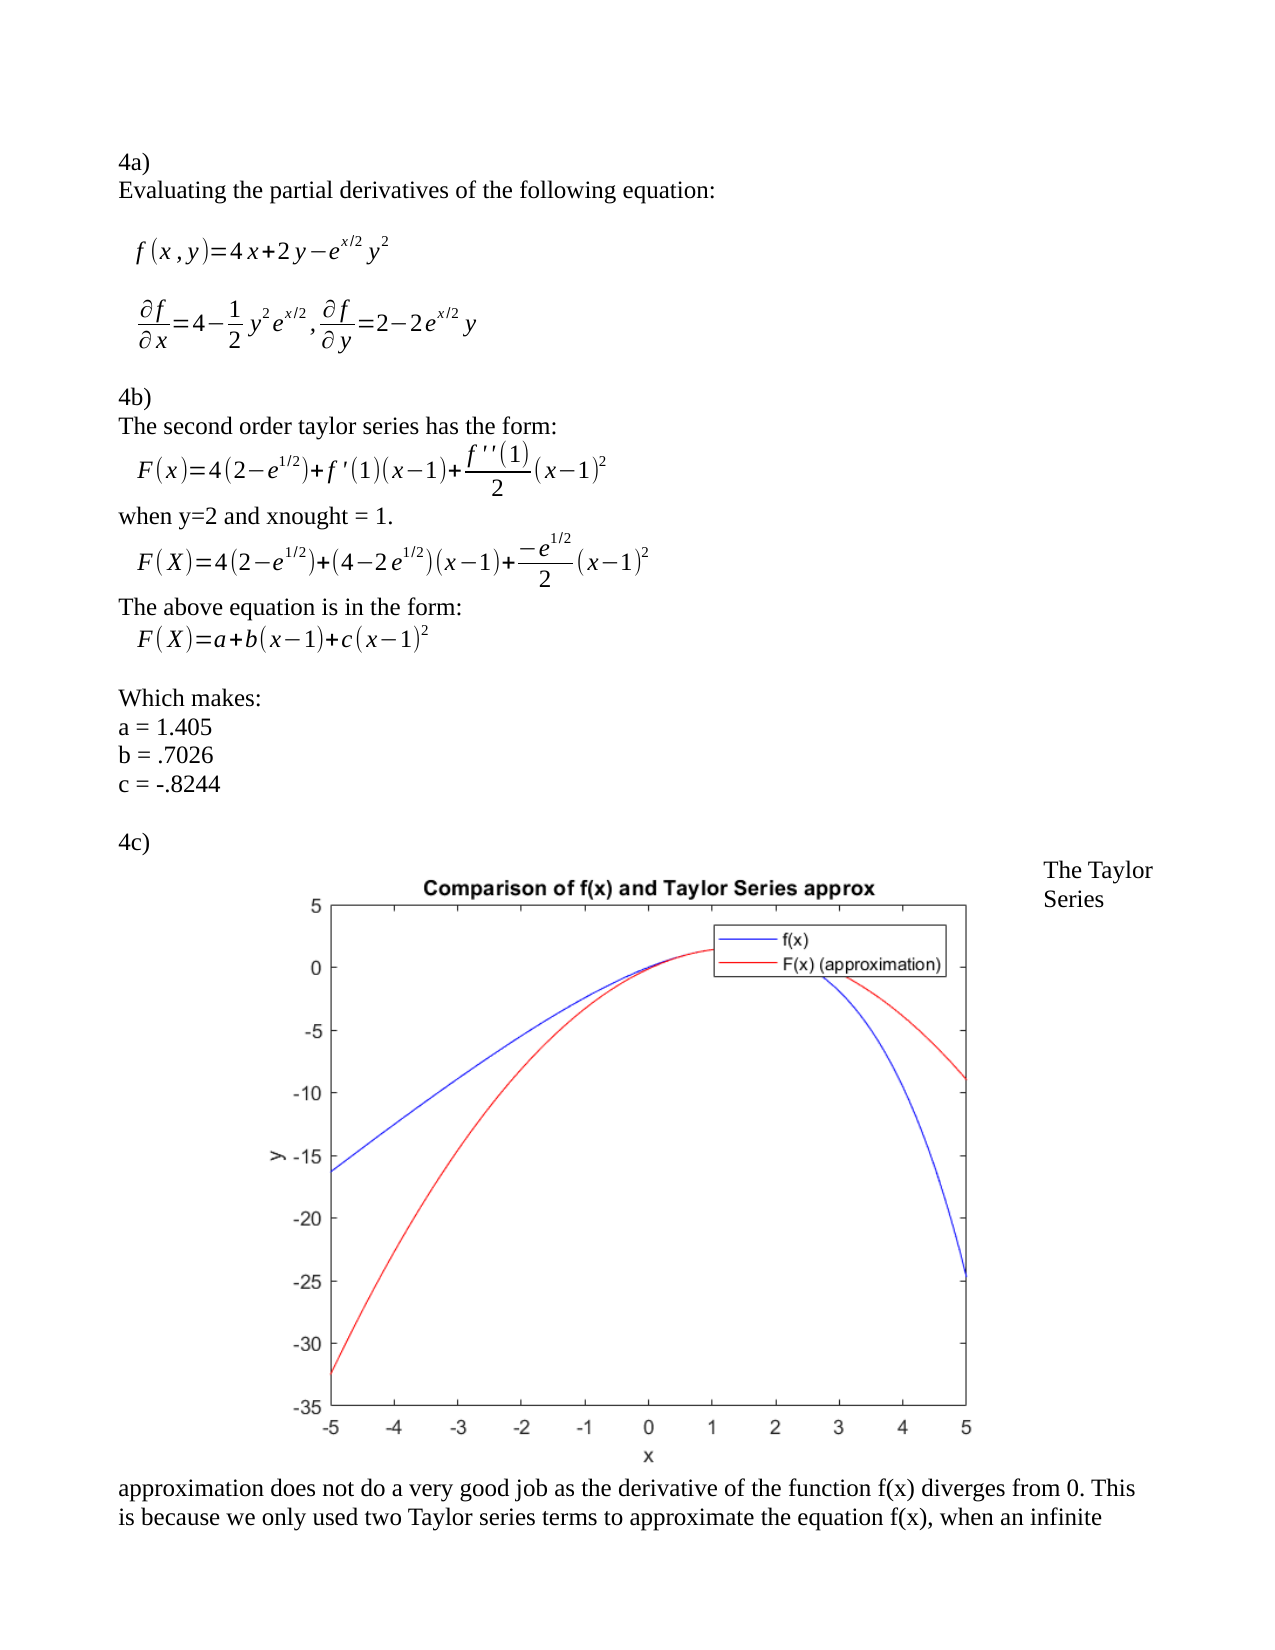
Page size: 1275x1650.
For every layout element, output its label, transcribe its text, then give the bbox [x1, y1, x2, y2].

text c = -.8244 [118, 769, 1157, 798]
text a = 1.405 [118, 712, 1157, 740]
text b = .7026 [118, 740, 1157, 769]
text 4a) [118, 147, 1157, 176]
text 4c) [118, 827, 1157, 855]
text Which makes: [118, 683, 1157, 712]
text when y=2 and xnought = 1. [118, 501, 1157, 530]
text 4b) [118, 382, 1157, 411]
text Evaluating the partial derivatives of the following equation: [118, 176, 1157, 204]
text The second order taylor series has the form: [118, 411, 1157, 440]
text The above equation is in the form: [118, 592, 1157, 621]
picture [224, 859, 1043, 1474]
text The Taylor Series approximation does not do a very good job as the derivative of the function f(x) diverges from 0. This is because we only used two Taylor series terms to approximate the equation f(x), when an infinite [118, 855, 1157, 1531]
